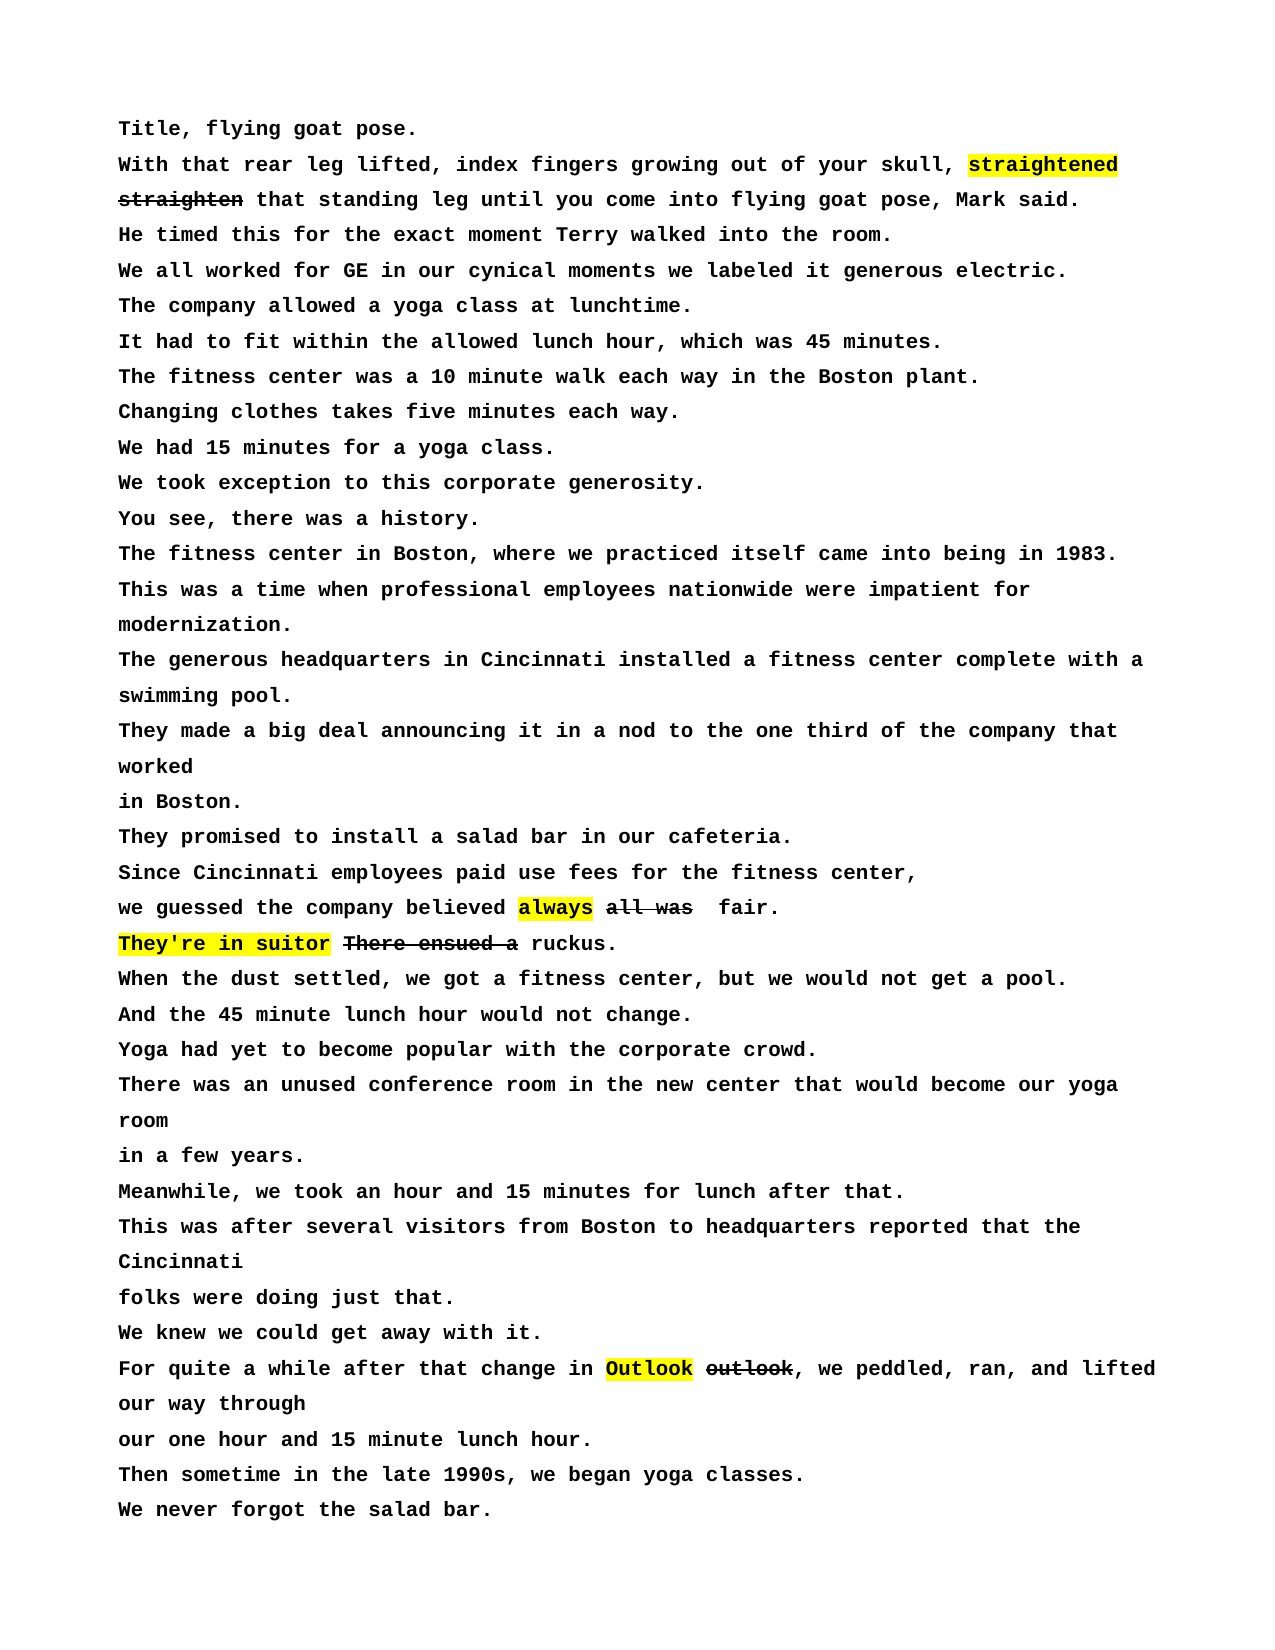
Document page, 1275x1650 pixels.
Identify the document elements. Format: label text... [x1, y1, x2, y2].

text Title, flying goat pose. [118, 118, 1157, 142]
text We all worked for GE in our cynical moments we labeled it generous electric. [118, 260, 1157, 283]
text The company allowed a yoga class at lunchtime. [118, 295, 1157, 319]
text our one hour and 15 minute lunch hour. [118, 1428, 1157, 1452]
text For quite a while after that change in Outlook outlook, we peddled, ran, and lifted our way through [118, 1358, 1157, 1417]
text we guessed the company believed always all was fair. [118, 897, 1157, 921]
text We took exception to this corporate generosity. [118, 472, 1157, 496]
text We had 15 minutes for a yoga class. [118, 437, 1157, 461]
text in Boston. [118, 791, 1157, 815]
text The fitness center was a 10 minute walk each way in the Boston plant. [118, 366, 1157, 390]
text Since Cincinnati employees paid use fees for the fitness center, [118, 862, 1157, 886]
text You see, there was a history. [118, 508, 1157, 531]
text They made a big deal announcing it in a nod to the one third of the company that worked [118, 720, 1157, 779]
text This was a time when professional employees nationwide were impatient for modernization. [118, 578, 1157, 638]
text The fitness center in Boston, where we practiced itself came into being in 1983. [118, 543, 1157, 567]
text And the 45 minute lunch hour would not change. [118, 1003, 1157, 1027]
text in a few years. [118, 1145, 1157, 1169]
text folks were doing just that. [118, 1287, 1157, 1311]
text They're in suitor There ensued a ruckus. [118, 933, 1157, 956]
text With that rear leg lifted, index fingers growing out of your skull, straightened straighten that standing leg until you come into flying goat pose, Mark said. [118, 153, 1157, 213]
text There was an unused conference room in the new center that would become our yoga room [118, 1074, 1157, 1133]
text They promised to install a salad bar in our cafeteria. [118, 826, 1157, 850]
text Then sometime in the late 1990s, we began yoga classes. [118, 1464, 1157, 1488]
text He timed this for the exact moment Terry walked into the room. [118, 224, 1157, 248]
text This was after several visitors from Boston to headquarters reported that the Cincinnati [118, 1216, 1157, 1275]
text It had to fit within the allowed lunch hour, which was 45 minutes. [118, 331, 1157, 354]
text The generous headquarters in Cincinnati installed a fitness center complete with a swimming pool. [118, 649, 1157, 708]
text We never forgot the salad bar. [118, 1499, 1157, 1523]
text Changing clothes takes five minutes each way. [118, 401, 1157, 425]
text When the dust settled, we got a fitness center, but we would not get a pool. [118, 968, 1157, 992]
text Meanwhile, we took an hour and 15 minutes for lunch after that. [118, 1181, 1157, 1204]
text Yoga had yet to become popular with the corporate crowd. [118, 1039, 1157, 1063]
text We knew we could get away with it. [118, 1322, 1157, 1346]
